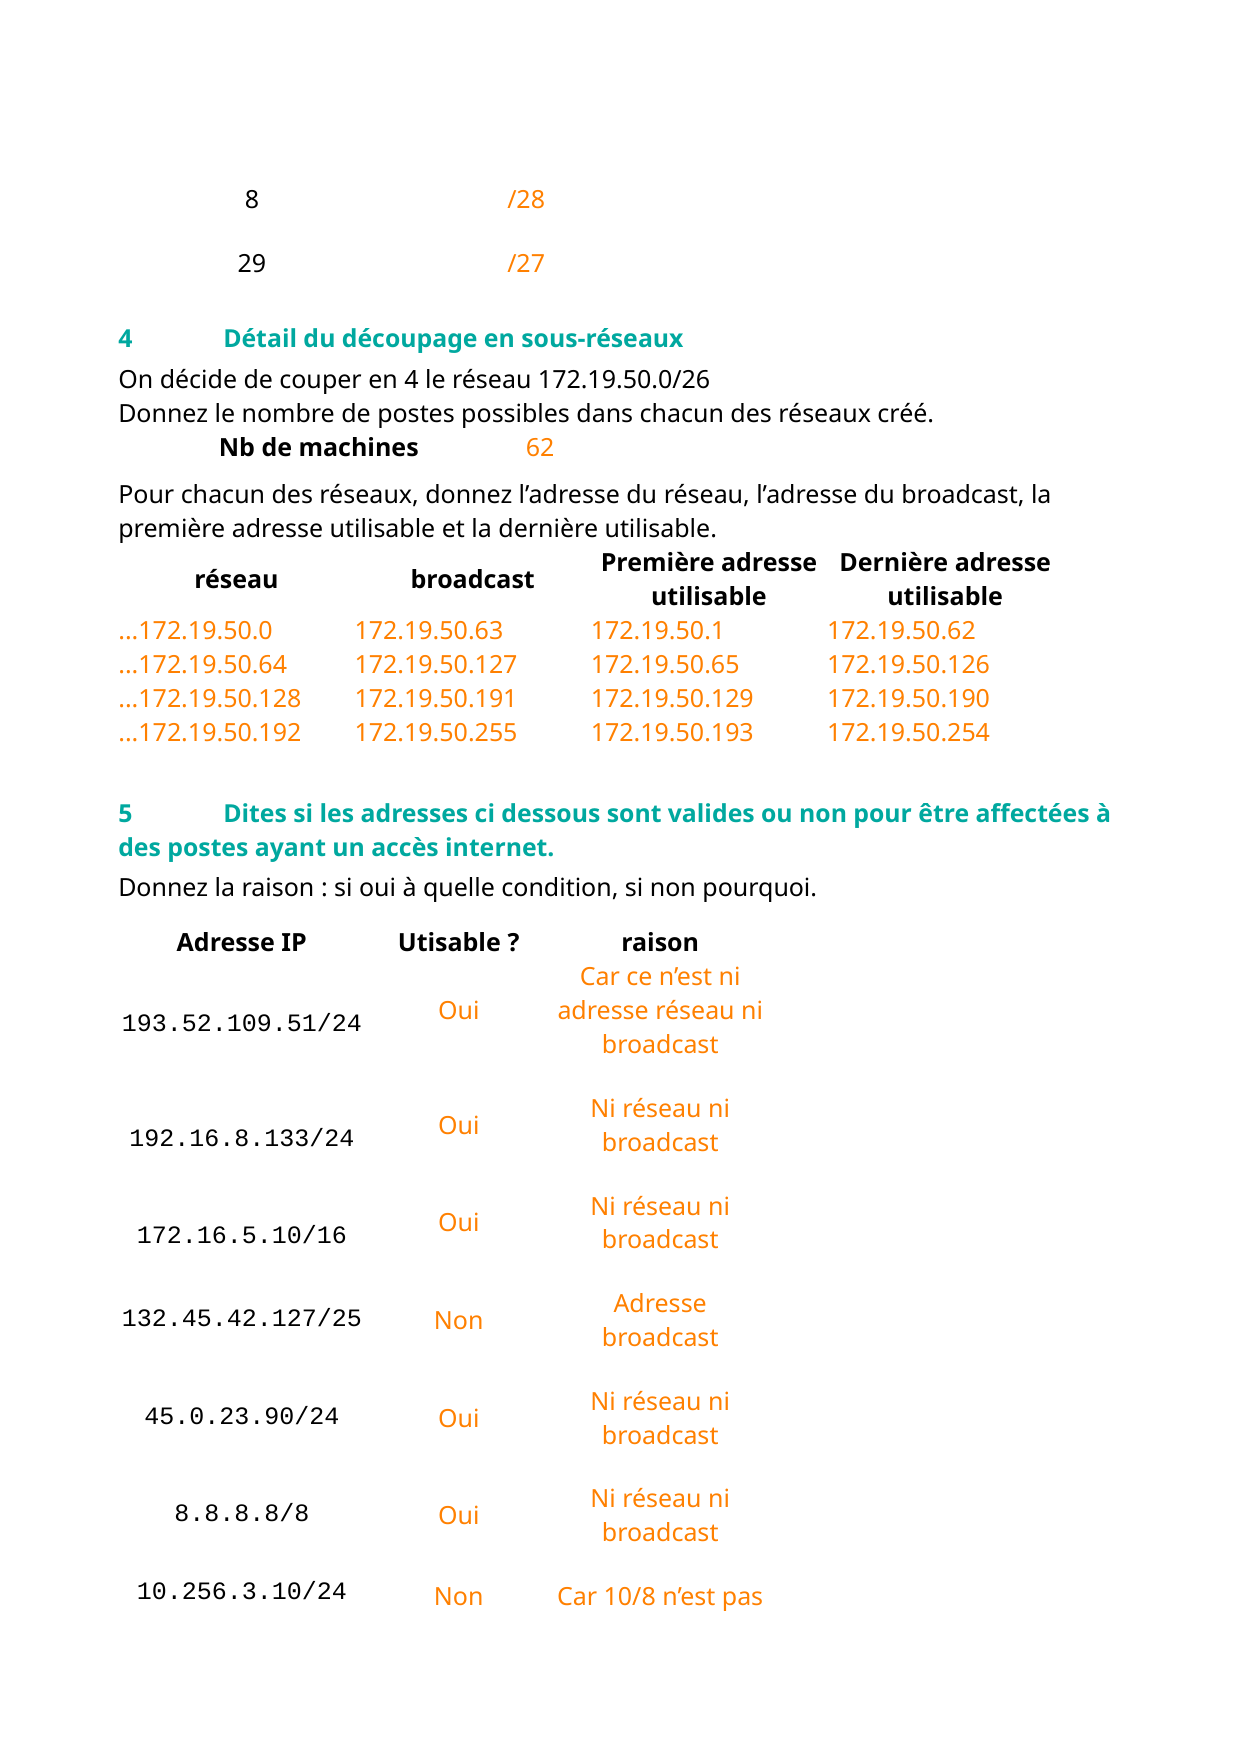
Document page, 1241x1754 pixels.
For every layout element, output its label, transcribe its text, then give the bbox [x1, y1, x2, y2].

table_cell 8.8.8.8/8 [118, 1481, 365, 1578]
table_cell 8 [118, 182, 385, 245]
table_cell Ni réseau ni broadcast [552, 1383, 768, 1481]
table_cell 45.0.23.90/24 [118, 1383, 365, 1481]
table_header Adresse IP [118, 925, 365, 959]
table_header broadcast [354, 545, 591, 613]
table_header raison [552, 925, 768, 959]
table_cell 172.19.50.193 [591, 715, 827, 749]
table_cell Oui [365, 1091, 552, 1188]
table_header Nb de machines [118, 429, 526, 477]
table_cell 172.19.50.65 [591, 647, 827, 681]
table_cell Oui [365, 1188, 552, 1286]
table_cell /27 [385, 245, 667, 309]
table_header Utisable ? [365, 925, 552, 959]
table_cell Non [365, 1579, 552, 1613]
table_cell Oui [365, 1383, 552, 1481]
table_cell 172.19.50.191 [354, 681, 591, 715]
table_cell [118, 118, 385, 182]
table_cell Ni réseau ni broadcast [552, 1481, 768, 1578]
table_cell 10.256.3.10/24 [118, 1579, 365, 1613]
table_header 62 [526, 429, 1063, 477]
table_cell 172.19.50.190 [827, 681, 1063, 715]
table_cell ...172.19.50.128 [118, 681, 354, 715]
table_cell Adresse broadcast [552, 1286, 768, 1383]
table_header Première adresse utilisable [591, 545, 827, 613]
table_cell 132.45.42.127/25 [118, 1286, 365, 1383]
table_cell 172.19.50.254 [827, 715, 1063, 749]
table_cell 172.19.50.62 [827, 613, 1063, 647]
table_cell Car ce n’est ni adresse réseau ni broadcast [552, 959, 768, 1091]
table_cell Ni réseau ni broadcast [552, 1188, 768, 1286]
table_cell Oui [365, 1481, 552, 1578]
table_cell ...172.19.50.0 [118, 613, 354, 647]
subtitle Détail du découpage en sous-réseaux [118, 321, 1122, 355]
table_cell 172.16.5.10/16 [118, 1188, 365, 1286]
table_cell 172.19.50.129 [591, 681, 827, 715]
table_cell Non [365, 1286, 552, 1383]
text Pour chacun des réseaux, donnez l’adresse du réseau, l’adresse du broadcast, la première adresse utilisable et la dernière utilisable. [118, 477, 1122, 545]
table_cell [385, 118, 667, 182]
table_header réseau [118, 545, 354, 613]
table_cell Oui [365, 959, 552, 1091]
table_cell 172.19.50.63 [354, 613, 591, 647]
text Donnez le nombre de postes possibles dans chacun des réseaux créé. [118, 395, 1122, 429]
text On décide de couper en 4 le réseau 172.19.50.0/26 [118, 361, 1122, 395]
table_cell 193.52.109.51/24 [118, 959, 365, 1091]
table_cell 172.19.50.126 [827, 647, 1063, 681]
table_cell 172.19.50.127 [354, 647, 591, 681]
table_cell Ni réseau ni broadcast [552, 1091, 768, 1188]
table_header Dernière adresse utilisable [827, 545, 1063, 613]
table_cell 172.19.50.1 [591, 613, 827, 647]
table_cell 29 [118, 245, 385, 309]
text Donnez la raison : si oui à quelle condition, si non pourquoi. [118, 869, 1122, 903]
table_cell ...172.19.50.64 [118, 647, 354, 681]
subtitle Dites si les adresses ci dessous sont valides ou non pour être affectées à des postes ayant un accès internet. [118, 796, 1122, 863]
table_cell /28 [385, 182, 667, 245]
table_cell 192.16.8.133/24 [118, 1091, 365, 1188]
table_cell Car 10/8 n’est pas [552, 1579, 768, 1613]
table_cell 172.19.50.255 [354, 715, 591, 749]
table_cell ...172.19.50.192 [118, 715, 354, 749]
